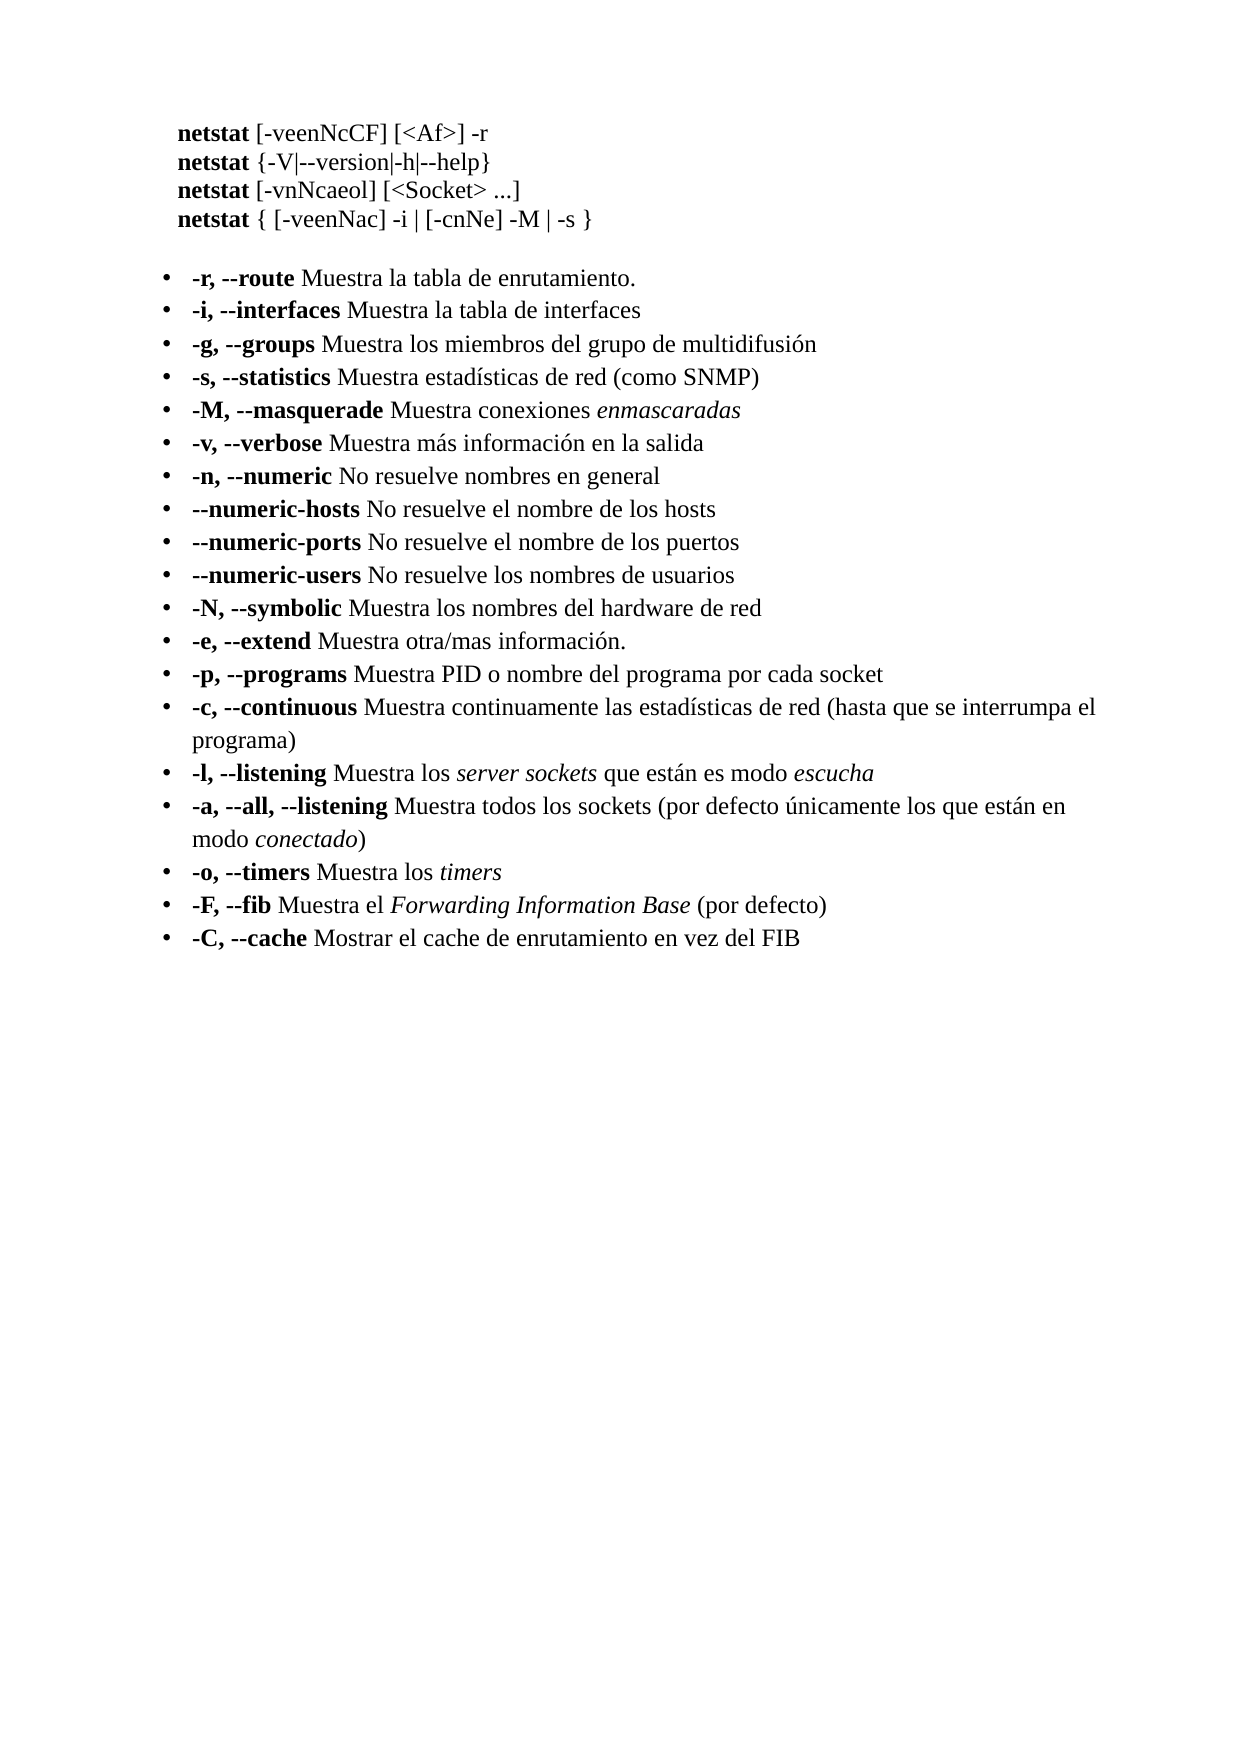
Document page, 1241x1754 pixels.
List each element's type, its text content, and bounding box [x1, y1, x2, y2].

list -i, --interfaces Muestra la tabla de interfaces [162, 296, 1122, 324]
list -e, --extend Muestra otra/mas información. [162, 626, 1122, 654]
list -c, --continuous Muestra continuamente las estadísticas de red (hasta que se interrumpa el programa) [162, 692, 1122, 754]
list -l, --listening Muestra los server sockets que están es modo escucha [162, 758, 1122, 787]
list -C, --cache Mostrar el cache de enrutamiento en vez del FIB [162, 923, 1122, 952]
list -v, --verbose Muestra más información en la salida [162, 428, 1122, 456]
list -p, --programs Muestra PID o nombre del programa por cada socket [162, 659, 1122, 688]
list -N, --symbolic Muestra los nombres del hardware de red [162, 593, 1122, 622]
list -r, --route Muestra la tabla de enrutamiento. [162, 263, 1122, 291]
list --numeric-ports No resuelve el nombre de los puertos [162, 527, 1122, 556]
list -g, --groups Muestra los miembros del grupo de multidifusión [162, 329, 1122, 357]
list -F, --fib Muestra el Forwarding Information Base (por defecto) [162, 890, 1122, 919]
list -o, --timers Muestra los timers [162, 857, 1122, 886]
list netstat [-veenNcCF] [<Af>] -r [177, 118, 1122, 147]
list netstat [-vnNcaeol] [<Socket> ...] [177, 176, 1122, 204]
list netstat {-V|--version|-h|--help} [177, 147, 1122, 176]
list -M, --masquerade Muestra conexiones enmascaradas [162, 395, 1122, 423]
list -a, --all, --listening Muestra todos los sockets (por defecto únicamente los que están en modo conectado) [162, 791, 1122, 853]
list -n, --numeric No resuelve nombres en general [162, 461, 1122, 489]
list -s, --statistics Muestra estadísticas de red (como SNMP) [162, 362, 1122, 390]
list netstat { [-veenNac] -i | [-cnNe] -M | -s } [177, 204, 1122, 233]
list --numeric-users No resuelve los nombres de usuarios [162, 560, 1122, 588]
list --numeric-hosts No resuelve el nombre de los hosts [162, 494, 1122, 522]
